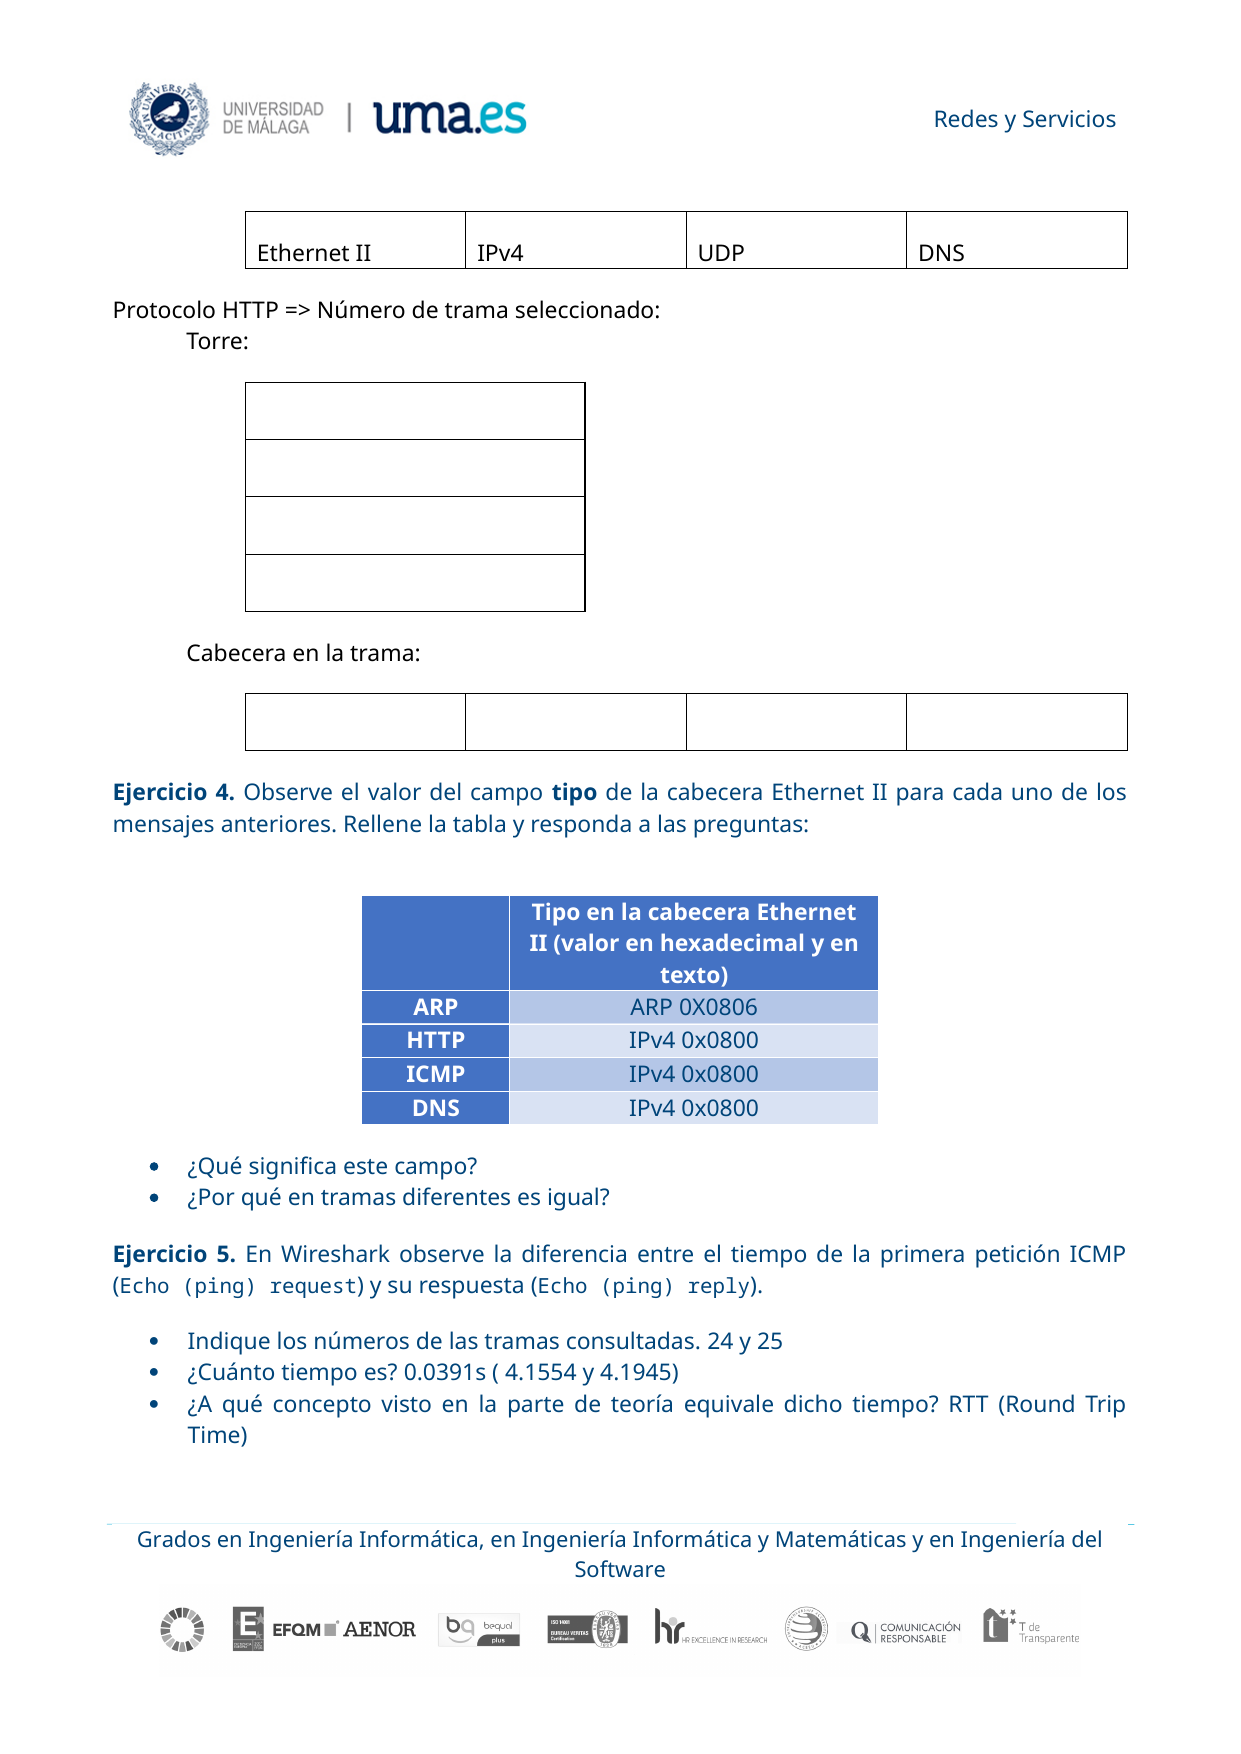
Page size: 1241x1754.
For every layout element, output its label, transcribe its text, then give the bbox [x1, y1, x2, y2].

table_header [466, 694, 686, 750]
list Indique los números de las tramas consultadas. 24 y 25 [150, 1325, 1128, 1356]
list ¿A qué concepto visto en la parte de teoría equivale dicho tiempo? RTT (Round Trip Time) [150, 1388, 1128, 1450]
table_cell [246, 497, 584, 553]
table_header IPv4 [466, 212, 686, 268]
table_cell [246, 440, 584, 496]
table_cell ICMP [362, 1058, 509, 1091]
table_header UDP [687, 212, 906, 268]
text Torre: [112, 325, 1128, 357]
table_cell HTTP [362, 1025, 509, 1057]
table_header [246, 694, 465, 750]
table_cell IPv4 0x0800 [510, 1092, 878, 1124]
table_header [687, 694, 906, 750]
list ¿Por qué en tramas diferentes es igual? [150, 1181, 1128, 1213]
table_header [907, 694, 1127, 750]
text Cabecera en la trama: [112, 637, 1128, 668]
table_header DNS [907, 212, 1127, 268]
picture [127, 71, 530, 168]
table_header Ethernet II [246, 212, 465, 268]
list ¿Qué significa este campo? [150, 1150, 1128, 1181]
list ¿Cuánto tiempo es? 0.0391s ( 4.1554 y 4.1945) [150, 1356, 1128, 1388]
text Ejercicio 5. En Wireshark observe la diferencia entre el tiempo de la primera petición ICMP (Echo (ping) request) y su respuesta (Echo (ping) reply). [112, 1238, 1128, 1300]
text Protocolo HTTP => Número de trama seleccionado: [112, 294, 1128, 325]
text Ejercicio 4. Observe el valor del campo tipo de la cabecera Ethernet II para cada uno de los mensajes anteriores. Rellene la tabla y responda a las preguntas: [112, 776, 1128, 839]
table_cell DNS [362, 1092, 509, 1124]
table_cell [246, 555, 584, 611]
table_header Tipo en la cabecera Ethernet II (valor en hexadecimal y en texto) [510, 896, 878, 990]
table_cell ARP [362, 991, 509, 1023]
table_header [362, 896, 509, 990]
table_header [246, 383, 584, 439]
table_cell ARP 0X0806 [510, 991, 878, 1023]
table_cell IPv4 0x0800 [510, 1025, 878, 1057]
picture [159, 1584, 1081, 1677]
table_cell IPv4 0x0800 [510, 1058, 878, 1091]
